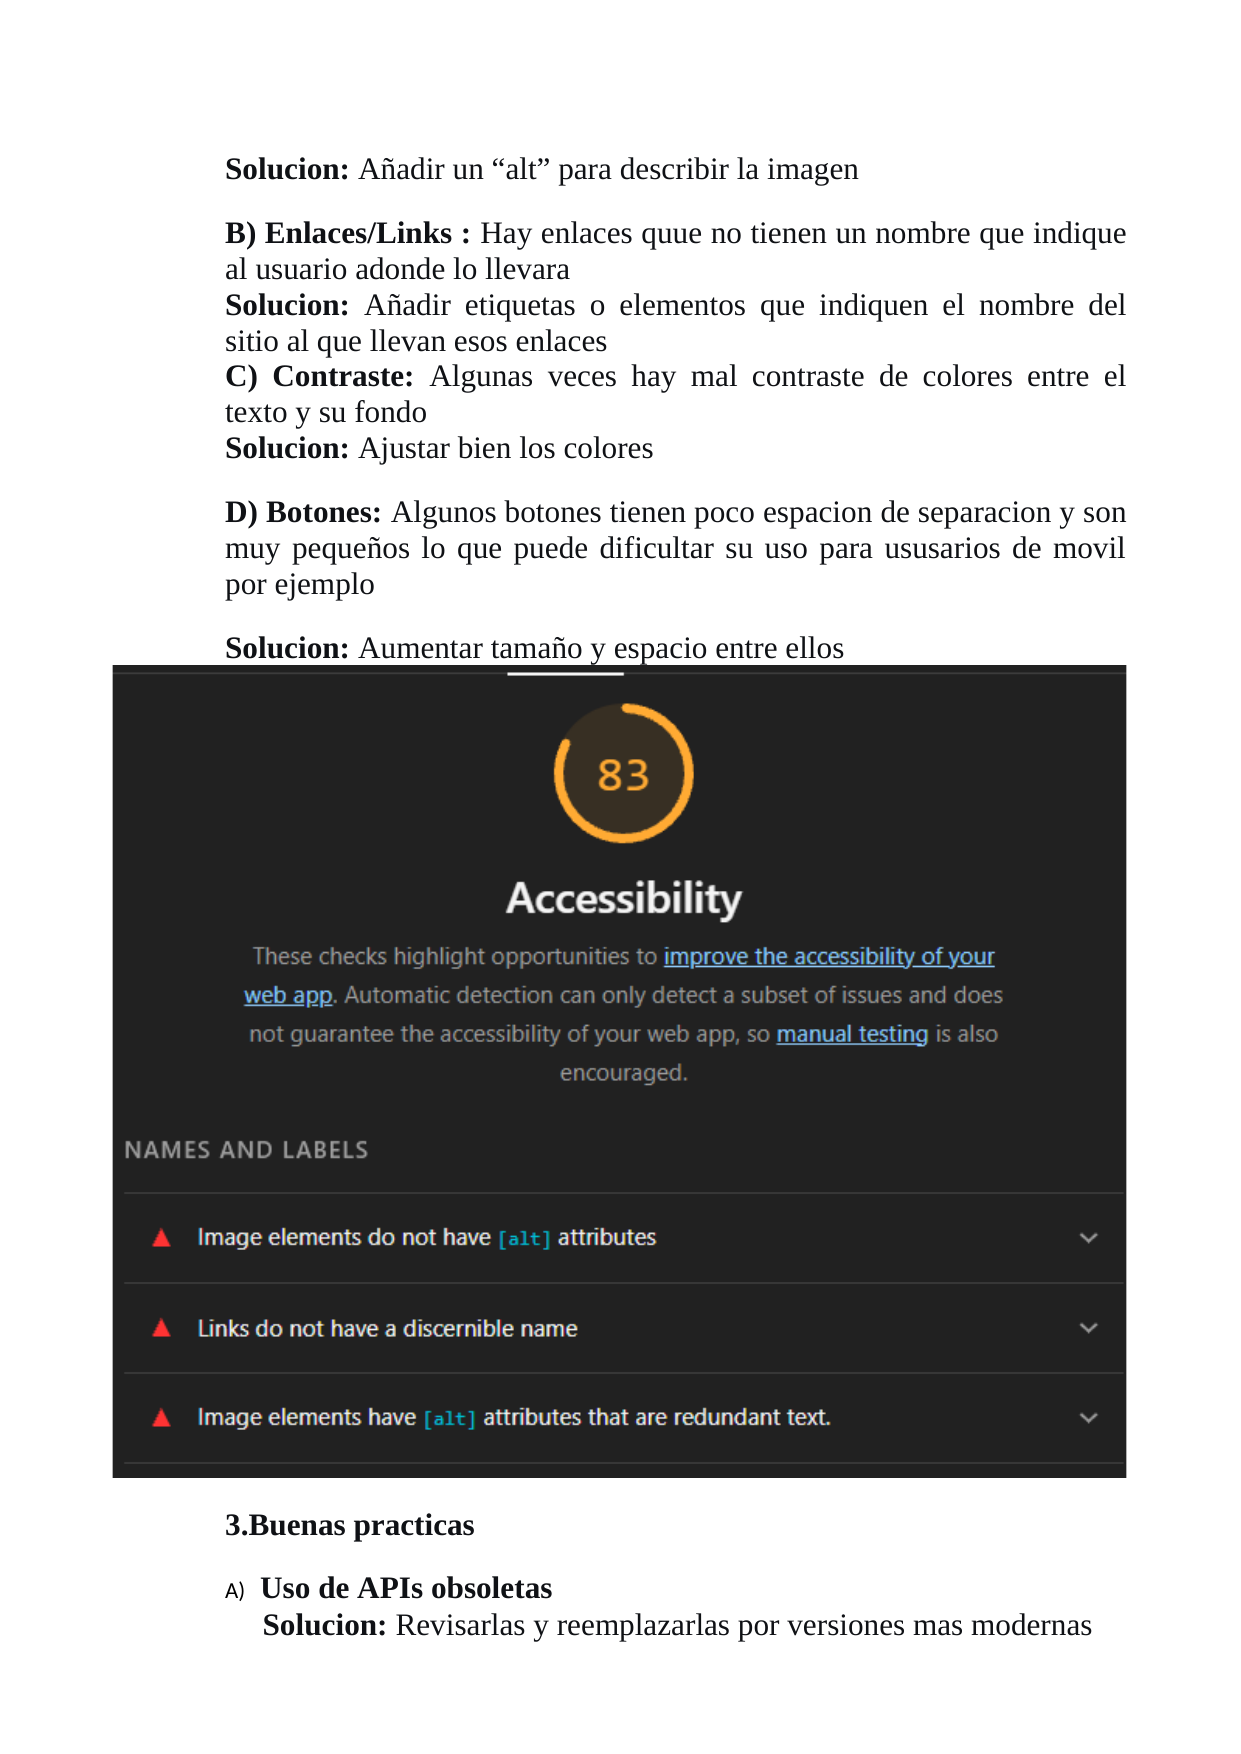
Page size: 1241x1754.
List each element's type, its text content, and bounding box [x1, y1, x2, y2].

text Solucion: Añadir un “alt” para describir la imagen [225, 150, 1128, 186]
text Solucion: Aumentar tamaño y espacio entre ellos [225, 629, 1128, 665]
text 3.Buenas practicas [225, 1506, 1128, 1542]
text Solucion: Revisarlas y reemplazarlas por versiones mas modernas [262, 1606, 1128, 1642]
text Solucion: Añadir etiquetas o elementos que indiquen el nombre del sitio al que llevan esos enlaces [225, 286, 1128, 358]
text C) Contraste: Algunas veces hay mal contraste de colores entre el texto y su fondo [225, 358, 1128, 429]
text Solucion: Ajustar bien los colores [225, 429, 1128, 466]
list Uso de APIs obsoletas [225, 1570, 1128, 1606]
text D) Botones: Algunos botones tienen poco espacion de separacion y son muy pequeños lo que puede dificultar su uso para ususarios de movil por ejemplo [225, 493, 1128, 601]
text B) Enlaces/Links : Hay enlaces quue no tienen un nombre que indique al usuario adonde lo llevara [225, 214, 1128, 286]
